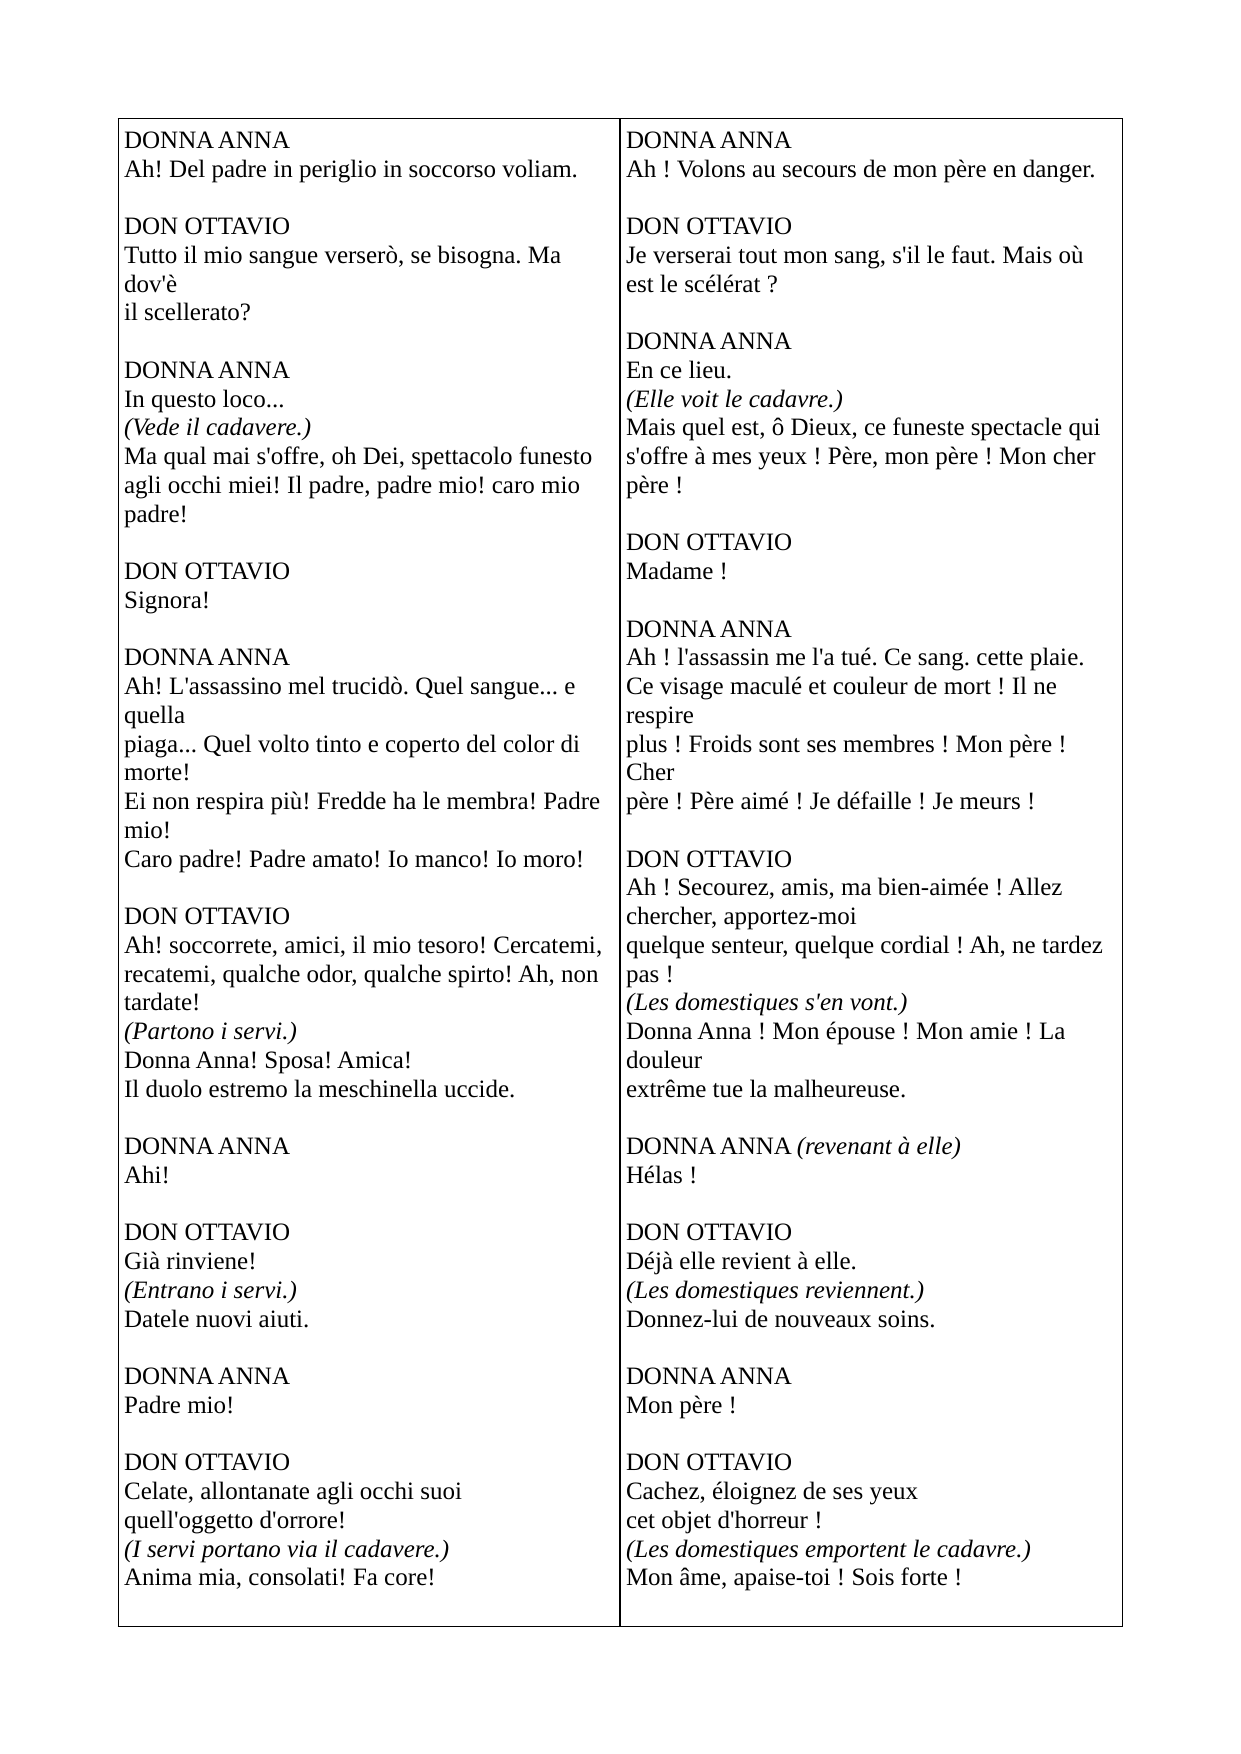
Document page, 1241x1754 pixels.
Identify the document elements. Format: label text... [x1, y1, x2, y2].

table_header DONNA ANNA Ah! Del padre in periglio in soccorso voliam. DON OTTAVIO Tutto il mio sangue verserò, se bisogna. Ma dov'è il scellerato? DONNA ANNA In questo loco... (Vede il cadavere.) Ma qual mai s'offre, oh Dei, spettacolo funesto agli occhi miei! Il padre, padre mio! caro mio padre! DON OTTAVIO Signora! DONNA ANNA Ah! L'assassino mel trucidò. Quel sangue... e quella piaga... Quel volto tinto e coperto del color di morte! Ei non respira più! Fredde ha le membra! Padre mio! Caro padre! Padre amato! Io manco! Io moro! DON OTTAVIO Ah! soccorrete, amici, il mio tesoro! Cercatemi, recatemi, qualche odor, qualche spirto! Ah, non tardate! (Partono i servi.) Donna Anna! Sposa! Amica! Il duolo estremo la meschinella uccide. DONNA ANNA Ahi! DON OTTAVIO Già rinviene! (Entrano i servi.) Datele nuovi aiuti. DONNA ANNA Padre mio! DON OTTAVIO Celate, allontanate agli occhi suoi quell'oggetto d'orrore! (I servi portano via il cadavere.) Anima mia, consolati! Fa core! [119, 119, 619, 1626]
table_header DONNA ANNA Ah ! Volons au secours de mon père en danger. DON OTTAVIO Je verserai tout mon sang, s'il le faut. Mais où est le scélérat ? DONNA ANNA En ce lieu. (Elle voit le cadavre.) Mais quel est, ô Dieux, ce funeste spectacle qui s'offre à mes yeux ! Père, mon père ! Mon cher père ! DON OTTAVIO Madame ! DONNA ANNA Ah ! l'assassin me l'a tué. Ce sang. cette plaie. Ce visage maculé et couleur de mort ! Il ne respire plus ! Froids sont ses membres ! Mon père ! Cher père ! Père aimé ! Je défaille ! Je meurs ! DON OTTAVIO Ah ! Secourez, amis, ma bien-aimée ! Allez chercher, apportez-moi quelque senteur, quelque cordial ! Ah, ne tardez pas ! (Les domestiques s'en vont.) Donna Anna ! Mon épouse ! Mon amie ! La douleur extrême tue la malheureuse. DONNA ANNA (revenant à elle) Hélas ! DON OTTAVIO Déjà elle revient à elle. (Les domestiques reviennent.) Donnez-lui de nouveaux soins. DONNA ANNA Mon père ! DON OTTAVIO Cachez, éloignez de ses yeux cet objet d'horreur ! (Les domestiques emportent le cadavre.) Mon âme, apaise-toi ! Sois forte ! [621, 119, 1122, 1626]
